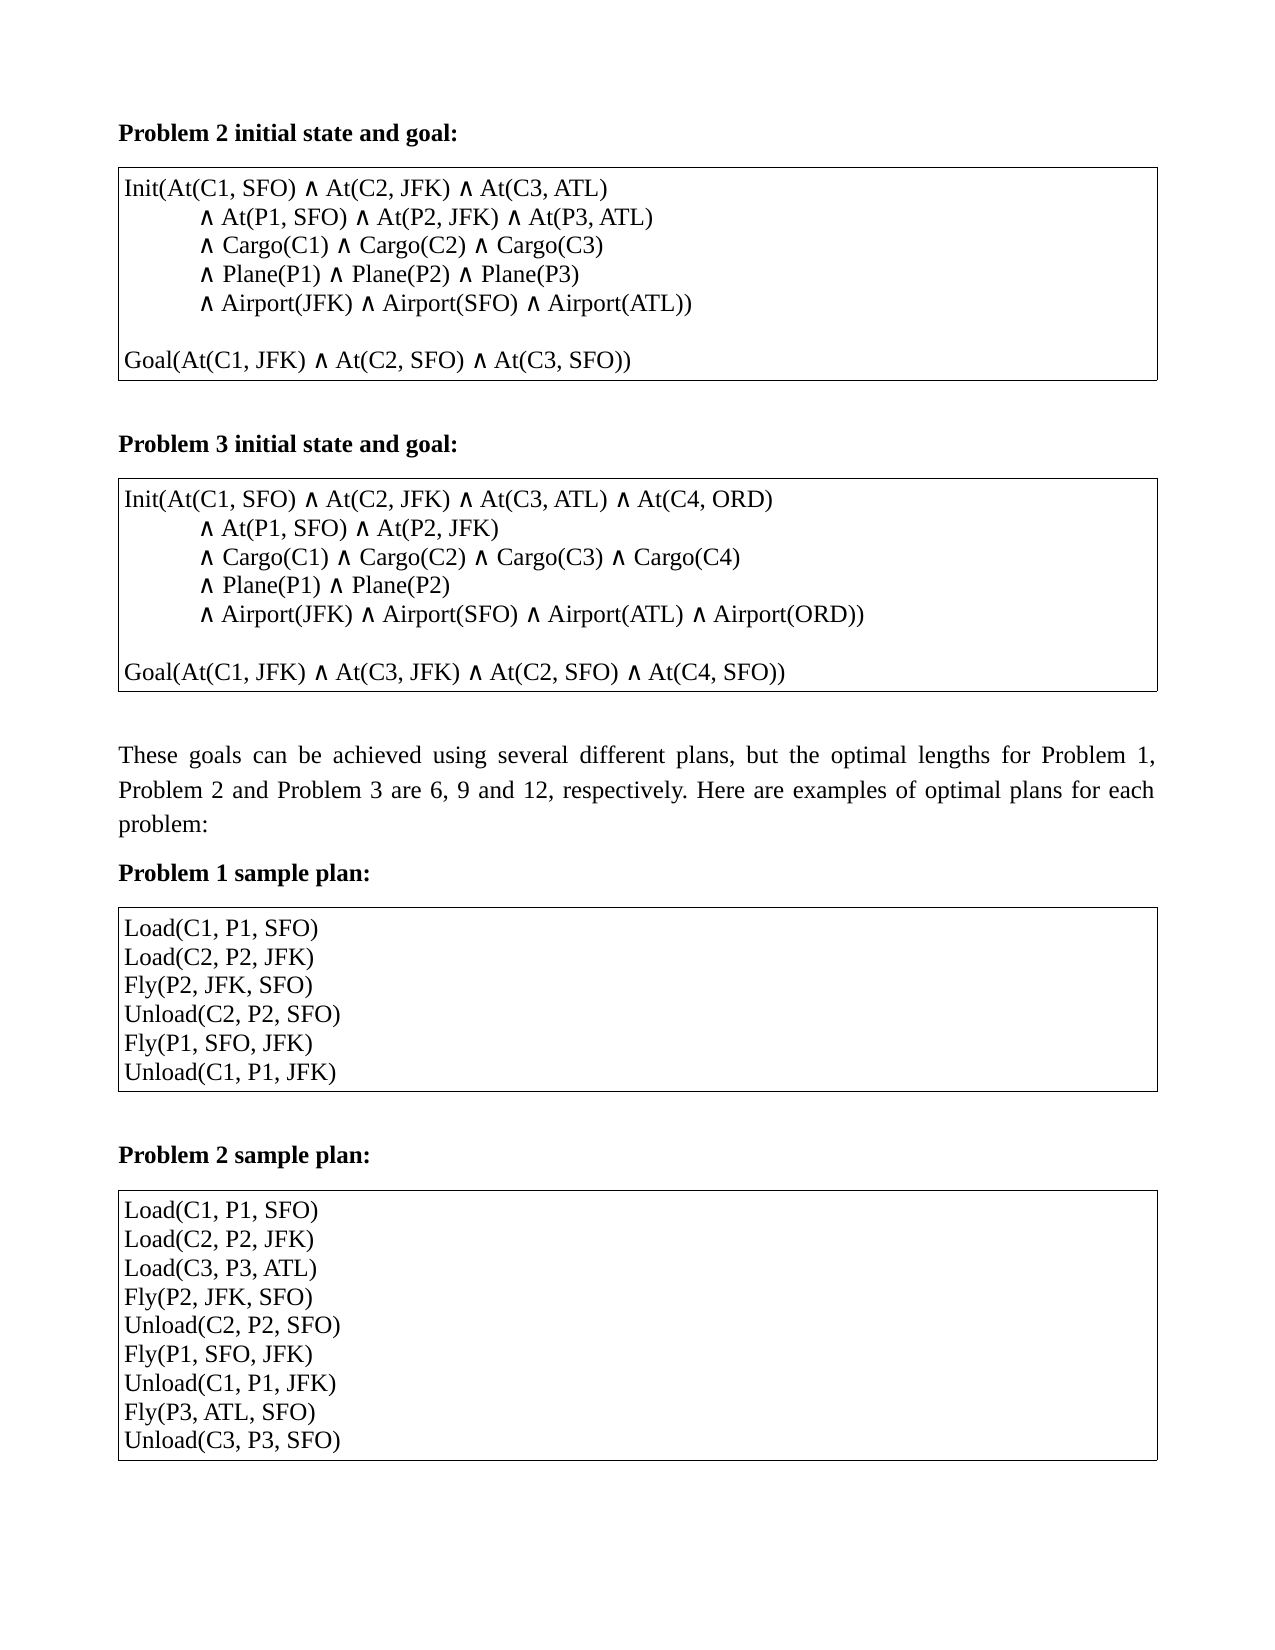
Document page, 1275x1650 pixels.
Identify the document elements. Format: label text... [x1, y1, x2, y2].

text Problem 2 sample plan: [118, 1141, 1157, 1169]
text Problem 1 sample plan: [118, 858, 1157, 887]
text Problem 3 initial state and goal: [118, 429, 1157, 458]
text These goals can be achieved using several different plans, but the optimal lengths for Problem 1, Problem 2 and Problem 3 are 6, 9 and 12, respectively. Here are examples of optimal plans for each problem: [118, 740, 1157, 838]
table_header Load(C1, P1, SFO) Load(C2, P2, JFK) Load(C3, P3, ATL) Fly(P2, JFK, SFO) Unload(C2, P2, SFO) Fly(P1, SFO, JFK) Unload(C1, P1, JFK) Fly(P3, ATL, SFO) Unload(C3, P3, SFO) [119, 1191, 1157, 1460]
table_header Load(C1, P1, SFO) Load(C2, P2, JFK) Fly(P2, JFK, SFO) Unload(C2, P2, SFO) Fly(P1, SFO, JFK) Unload(C1, P1, JFK) [119, 908, 1157, 1091]
table_header Init(At(C1, SFO) ∧ At(C2, JFK) ∧ At(C3, ATL) ∧ At(P1, SFO) ∧ At(P2, JFK) ∧ At(P3, ATL) ∧ Cargo(C1) ∧ Cargo(C2) ∧ Cargo(C3) ∧ Plane(P1) ∧ Plane(P2) ∧ Plane(P3) ∧ Airport(JFK) ∧ Airport(SFO) ∧ Airport(ATL)) Goal(At(C1, JFK) ∧ At(C2, SFO) ∧ At(C3, SFO)) [119, 168, 1157, 380]
text Problem 2 initial state and goal: [118, 118, 1157, 147]
table_header Init(At(C1, SFO) ∧ At(C2, JFK) ∧ At(C3, ATL) ∧ At(C4, ORD) ∧ At(P1, SFO) ∧ At(P2, JFK) ∧ Cargo(C1) ∧ Cargo(C2) ∧ Cargo(C3) ∧ Cargo(C4) ∧ Plane(P1) ∧ Plane(P2) ∧ Airport(JFK) ∧ Airport(SFO) ∧ Airport(ATL) ∧ Airport(ORD)) Goal(At(C1, JFK) ∧ At(C3, JFK) ∧ At(C2, SFO) ∧ At(C4, SFO)) [119, 479, 1157, 691]
